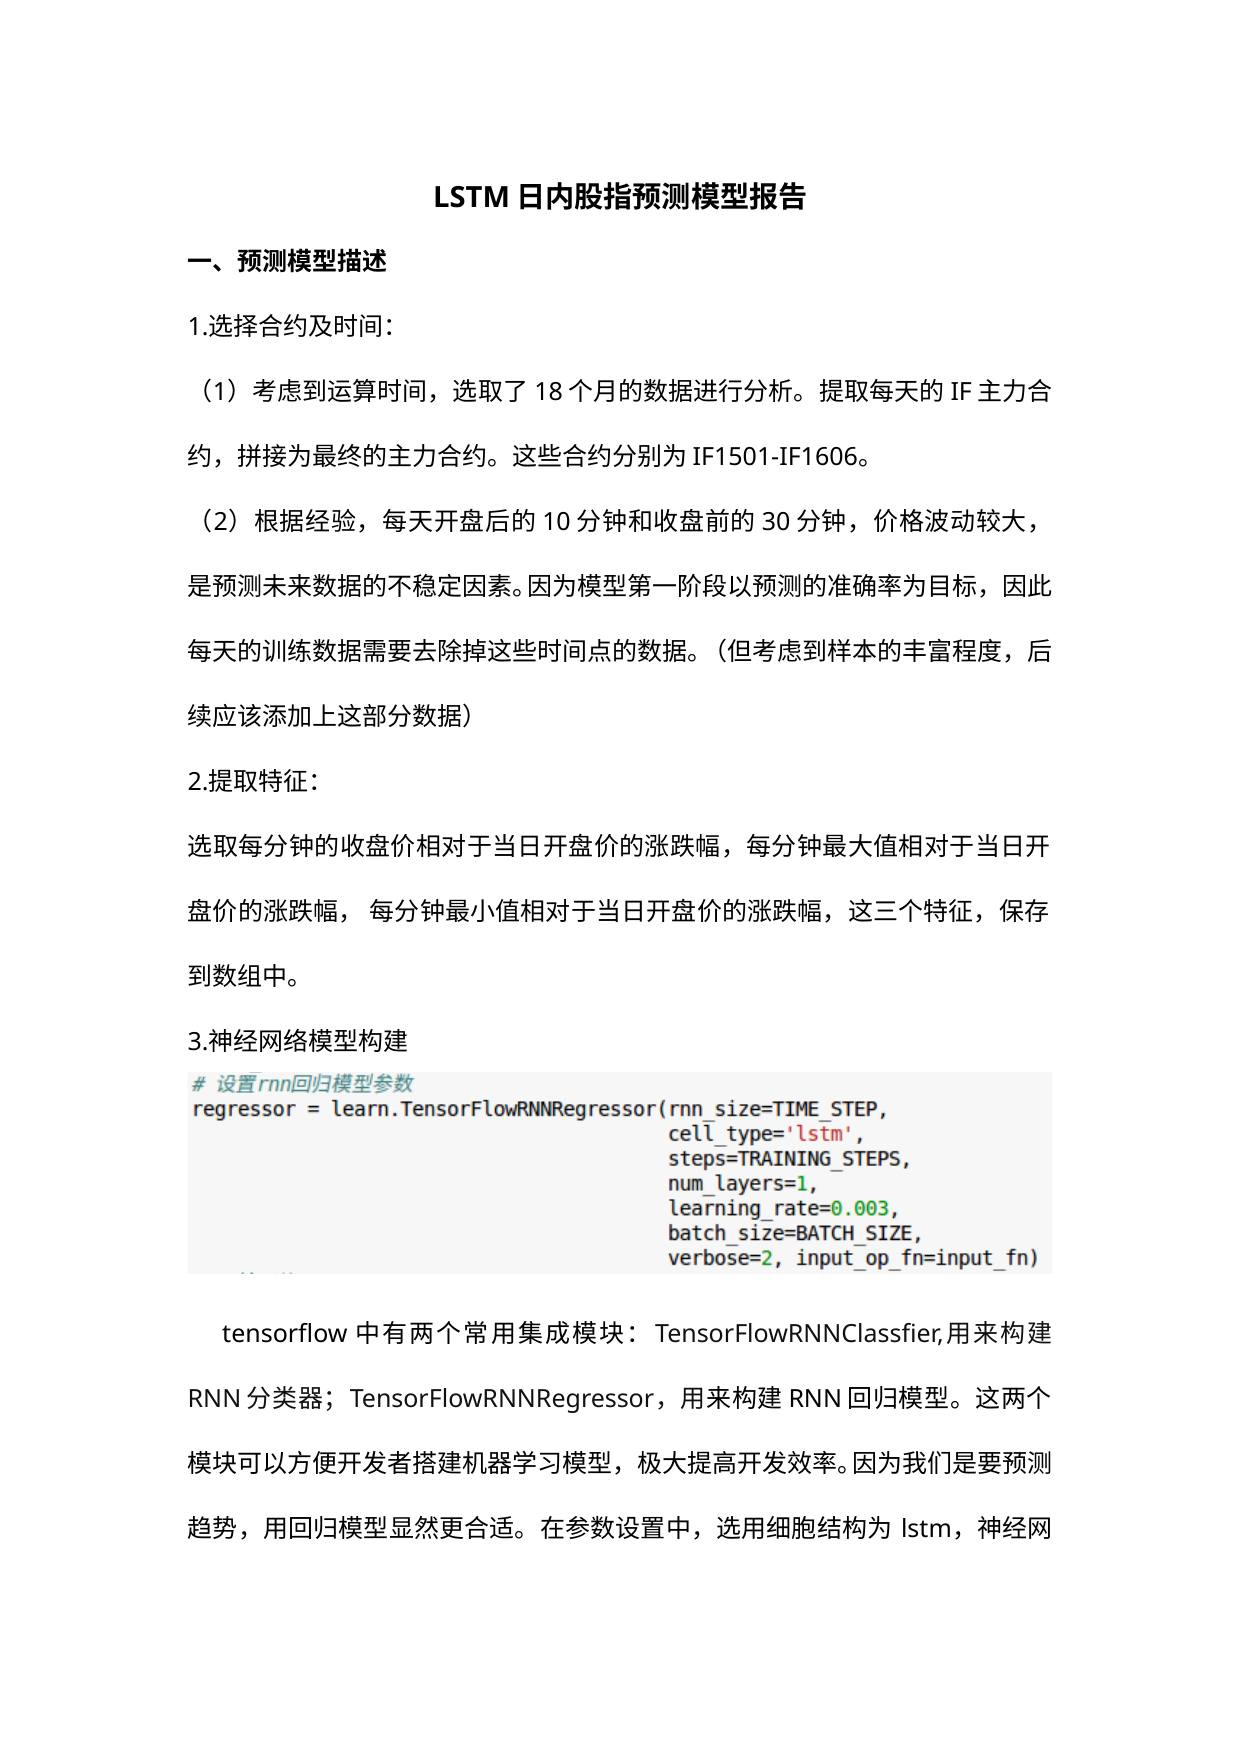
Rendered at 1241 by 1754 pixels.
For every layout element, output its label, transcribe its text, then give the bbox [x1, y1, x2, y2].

text 选取每分钟的收盘价相对于当日开盘价的涨跌幅，每分钟最大值相对于当日开盘价的涨跌幅， 每分钟最小值相对于当日开盘价的涨跌幅，这三个特征，保存到数组中。 [187, 812, 1053, 1007]
text 一、预测模型描述 [187, 227, 1053, 292]
text （1）考虑到运算时间，选取了18个月的数据进行分析。提取每天的IF主力合约，拼接为最终的主力合约。这些合约分别为IF1501-IF1606。 [187, 357, 1053, 487]
text 3.神经网络模型构建 [187, 1007, 1053, 1072]
text tensorflow中有两个常用集成模块：TensorFlowRNNClassfier,用来构建RNN分类器；TensorFlowRNNRegressor，用来构建RNN回归模型。这两个模块可以方便开发者搭建机器学习模型，极大提高开发效率。因为我们是要预测趋势，用回归模型显然更合适。在参数设置中，选用细胞结构为lstm，神经网 [187, 1274, 1053, 1559]
text 1.选择合约及时间： [187, 292, 1053, 357]
picture [187, 1072, 1053, 1274]
text 2.提取特征： [187, 747, 1053, 812]
text LSTM日内股指预测模型报告 [187, 162, 1053, 227]
text （2）根据经验，每天开盘后的10分钟和收盘前的30分钟，价格波动较大，是预测未来数据的不稳定因素。因为模型第一阶段以预测的准确率为目标，因此每天的训练数据需要去除掉这些时间点的数据。（但考虑到样本的丰富程度，后续应该添加上这部分数据） [187, 487, 1053, 747]
